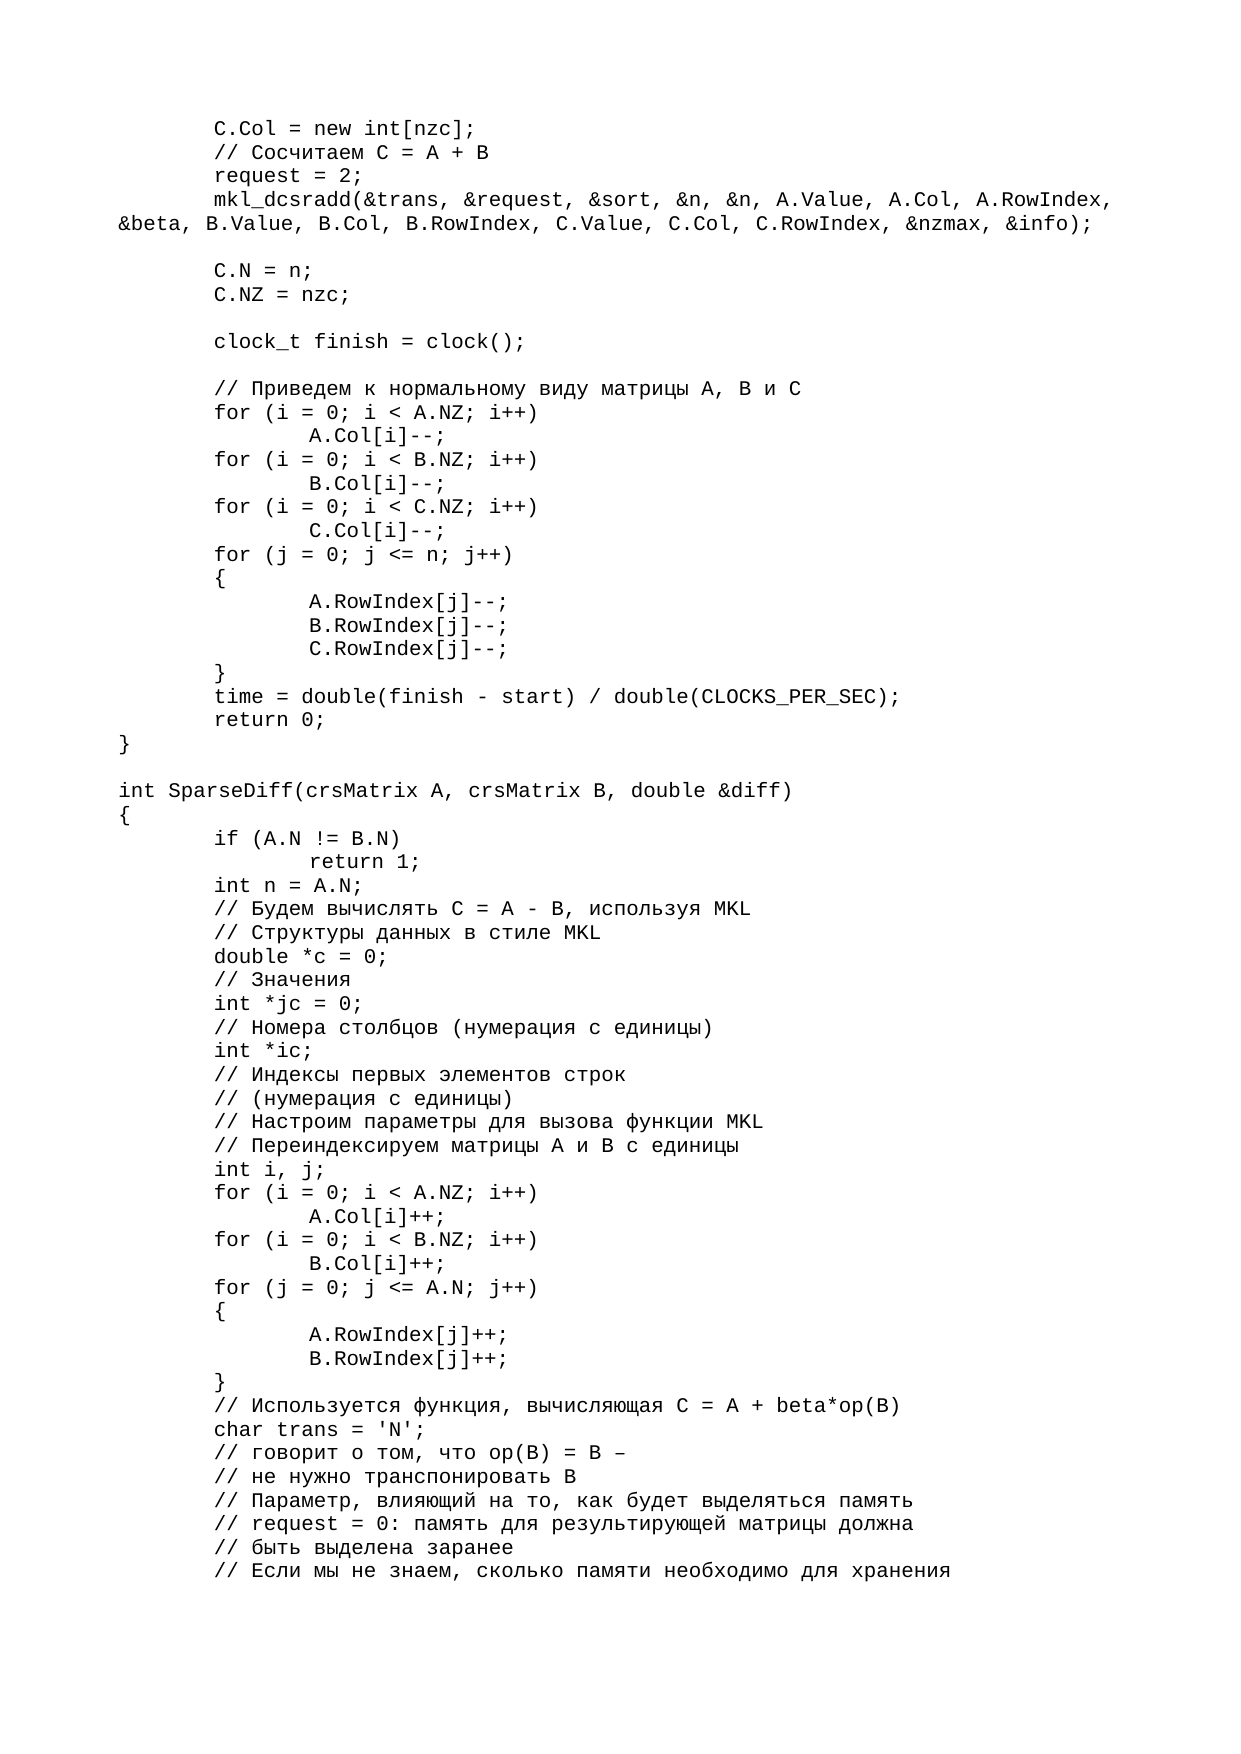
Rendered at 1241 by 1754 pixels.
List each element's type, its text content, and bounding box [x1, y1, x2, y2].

text C.Col = new int[nzc]; [118, 118, 1122, 142]
text B.RowIndex[j]--; [118, 615, 1122, 638]
text // Значения [118, 969, 1122, 993]
text } [118, 1371, 1122, 1395]
text } [118, 733, 1122, 757]
text // Используется функция, вычисляющая C = A + beta*op(B) [118, 1395, 1122, 1419]
text for (j = 0; j <= A.N; j++) [118, 1277, 1122, 1300]
text // request = 0: память для результирующей матрицы должна [118, 1513, 1122, 1537]
text for (i = 0; i < B.NZ; i++) [118, 1229, 1122, 1253]
text { [118, 567, 1122, 591]
text B.Col[i]++; [118, 1253, 1122, 1277]
text int *ic; [118, 1040, 1122, 1064]
text for (i = 0; i < A.NZ; i++) [118, 402, 1122, 426]
text if (A.N != B.N) [118, 827, 1122, 851]
text request = 2; [118, 165, 1122, 189]
text int n = A.N; [118, 875, 1122, 898]
text // Параметр, влияющий на то, как будет выделяться память [118, 1489, 1122, 1513]
text return 1; [118, 851, 1122, 875]
text // Индексы первых элементов строк [118, 1064, 1122, 1088]
text // (нумерация с единицы) [118, 1088, 1122, 1111]
text return 0; [118, 709, 1122, 733]
text // Сосчитаем C = A + B [118, 142, 1122, 165]
text for (i = 0; i < B.NZ; i++) [118, 449, 1122, 473]
text char trans = 'N'; [118, 1419, 1122, 1442]
text // Структуры данных в стиле MKL [118, 922, 1122, 946]
text B.Col[i]--; [118, 473, 1122, 496]
text C.RowIndex[j]--; [118, 638, 1122, 662]
text } [118, 662, 1122, 686]
text for (i = 0; i < A.NZ; i++) [118, 1182, 1122, 1206]
text int i, j; [118, 1158, 1122, 1182]
text clock_t finish = clock(); [118, 331, 1122, 354]
text // Переиндексируем матрицы A и B с единицы [118, 1135, 1122, 1158]
text int *jc = 0; [118, 993, 1122, 1017]
text { [118, 1300, 1122, 1324]
text // Если мы не знаем, сколько памяти необходимо для хранения [118, 1561, 1122, 1584]
text // говорит о том, что op(B) = B – [118, 1442, 1122, 1466]
text C.NZ = nzc; [118, 284, 1122, 307]
text mkl_dcsradd(&trans, &request, &sort, &n, &n, A.Value, A.Col, A.RowIndex, &beta, B.Value, B.Col, B.RowIndex, C.Value, C.Col, C.RowIndex, &nzmax, &info); [118, 189, 1122, 236]
text for (j = 0; j <= n; j++) [118, 544, 1122, 567]
text A.Col[i]++; [118, 1206, 1122, 1229]
text A.RowIndex[j]++; [118, 1324, 1122, 1348]
text B.RowIndex[j]++; [118, 1348, 1122, 1371]
text { [118, 804, 1122, 827]
text // Приведем к нормальному виду матрицы A, B и С [118, 378, 1122, 402]
text // Настроим параметры для вызова функции MKL [118, 1111, 1122, 1135]
text int SparseDiff(crsMatrix A, crsMatrix B, double &diff) [118, 780, 1122, 804]
text // не нужно транспонировать B [118, 1466, 1122, 1489]
text double *c = 0; [118, 946, 1122, 969]
text C.N = n; [118, 260, 1122, 284]
text A.Col[i]--; [118, 426, 1122, 449]
text C.Col[i]--; [118, 520, 1122, 544]
text for (i = 0; i < C.NZ; i++) [118, 496, 1122, 520]
text // Будем вычислять C = A - B, используя MKL [118, 898, 1122, 922]
text time = double(finish - start) / double(CLOCKS_PER_SEC); [118, 686, 1122, 709]
text A.RowIndex[j]--; [118, 591, 1122, 615]
text // быть выделена заранее [118, 1537, 1122, 1561]
text // Номера столбцов (нумерация с единицы) [118, 1017, 1122, 1040]
